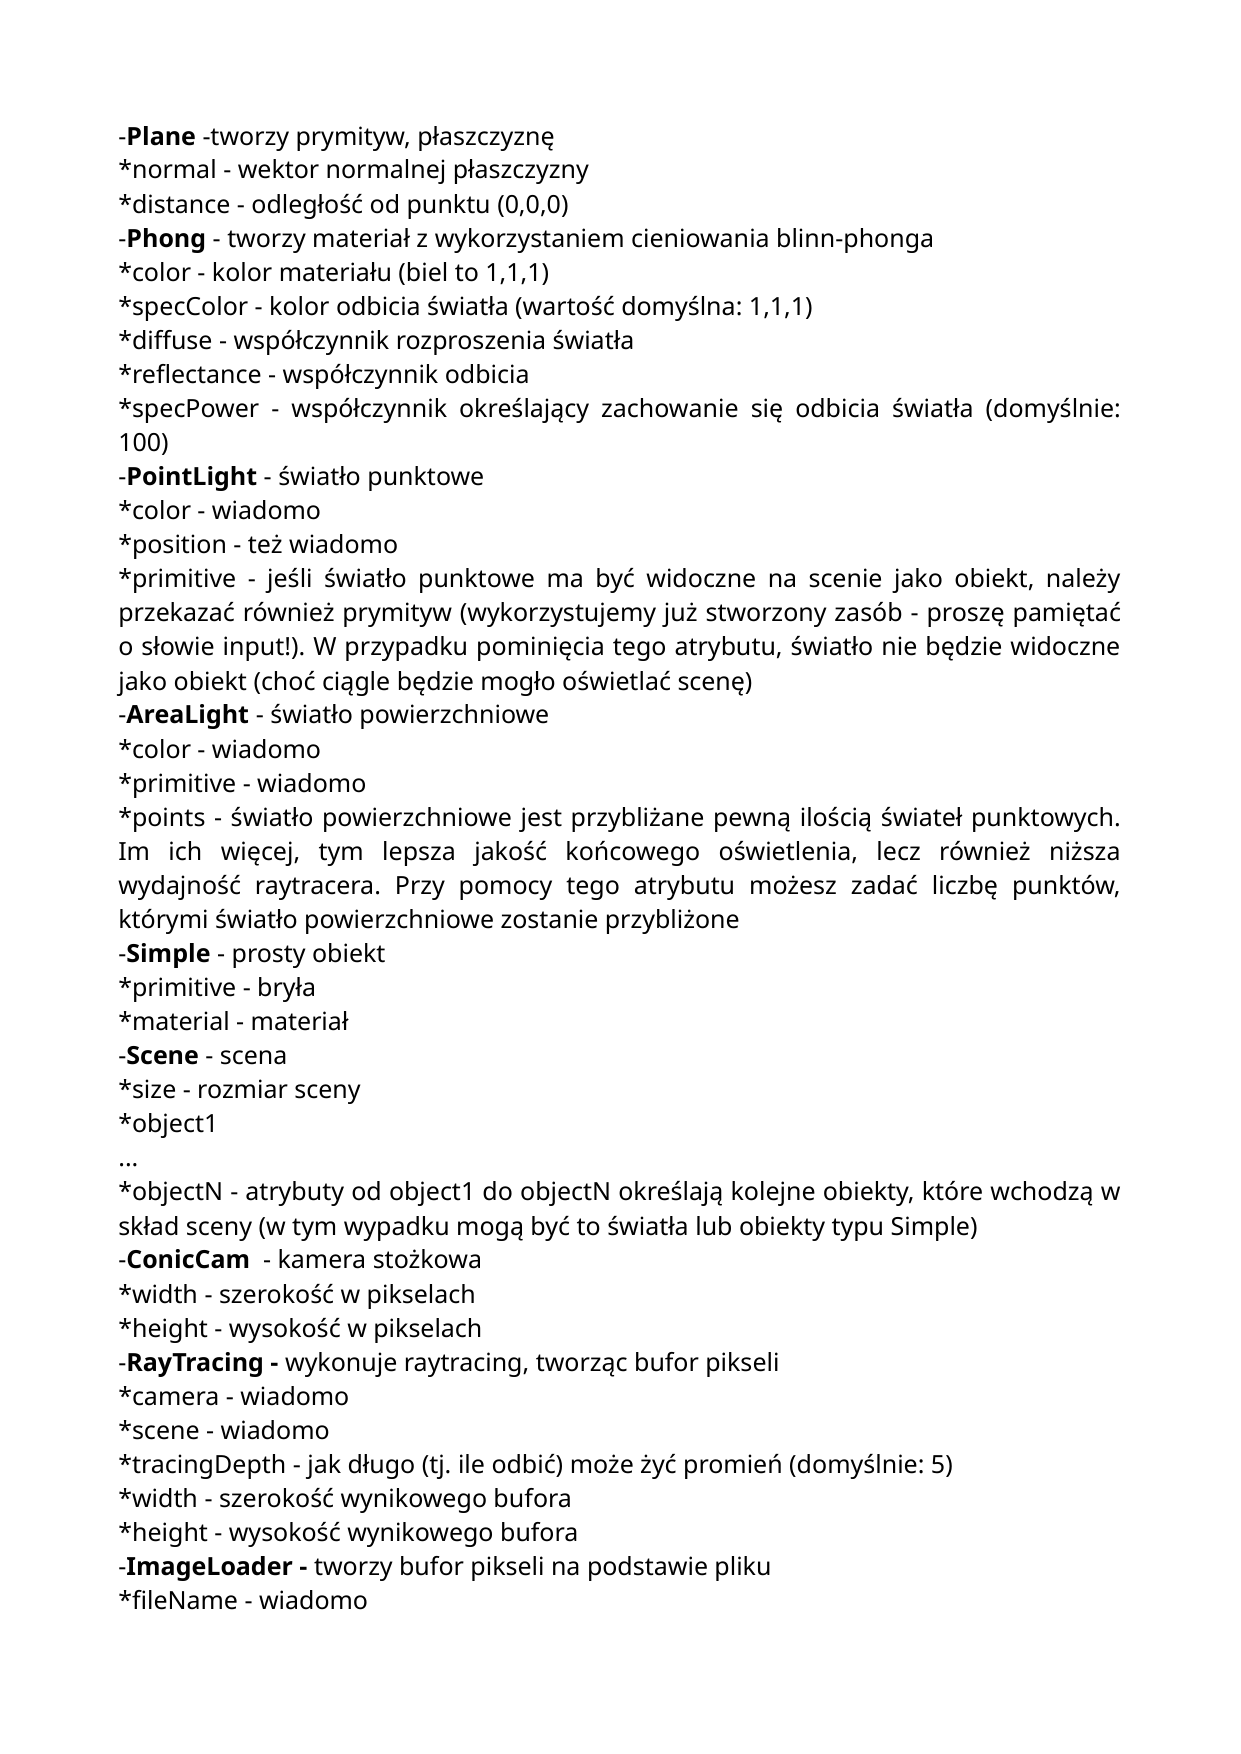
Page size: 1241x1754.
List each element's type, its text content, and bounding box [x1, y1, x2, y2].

text -AreaLight - światło powierzchniowe [118, 697, 1122, 731]
text *color - kolor materiału (biel to 1,1,1) [118, 254, 1122, 288]
text *primitive - bryła [118, 970, 1122, 1004]
text *size - rozmiar sceny [118, 1072, 1122, 1106]
text *width - szerokość wynikowego bufora [118, 1481, 1122, 1515]
text *normal - wektor normalnej płaszczyzny [118, 152, 1122, 186]
text *object1 [118, 1106, 1122, 1140]
text *points - światło powierzchniowe jest przybliżane pewną ilością świateł punktowych. Im ich więcej, tym lepsza jakość końcowego oświetlenia, lecz również niższa wydajność raytracera. Przy pomocy tego atrybutu możesz zadać liczbę punktów, którymi światło powierzchniowe zostanie przybliżone [118, 799, 1122, 936]
text *specPower - współczynnik określający zachowanie się odbicia światła (domyślnie: 100) [118, 391, 1122, 459]
text *diffuse - współczynnik rozproszenia światła [118, 322, 1122, 357]
text -Scene - scena [118, 1038, 1122, 1072]
text -RayTracing - wykonuje raytracing, tworząc bufor pikseli [118, 1344, 1122, 1378]
text *distance - odległość od punktu (0,0,0) [118, 186, 1122, 220]
text *camera - wiadomo [118, 1378, 1122, 1412]
text -Plane -tworzy prymityw, płaszczyznę [118, 118, 1122, 152]
text -Phong - tworzy materiał z wykorzystaniem cieniowania blinn-phonga [118, 220, 1122, 254]
text *primitive - wiadomo [118, 765, 1122, 799]
text *width - szerokość w pikselach [118, 1276, 1122, 1310]
text *height - wysokość w pikselach [118, 1310, 1122, 1344]
text *objectN - atrybuty od object1 do objectN określają kolejne obiekty, które wchodzą w skład sceny (w tym wypadku mogą być to światła lub obiekty typu Simple) [118, 1174, 1122, 1242]
text *primitive - jeśli światło punktowe ma być widoczne na scenie jako obiekt, należy przekazać również prymityw (wykorzystujemy już stworzony zasób - proszę pamiętać o słowie input!). W przypadku pominięcia tego atrybutu, światło nie będzie widoczne jako obiekt (choć ciągle będzie mogło oświetlać scenę) [118, 561, 1122, 697]
text *height - wysokość wynikowego bufora [118, 1515, 1122, 1549]
text -ConicCam - kamera stożkowa [118, 1242, 1122, 1276]
text ... [118, 1140, 1122, 1174]
text -ImageLoader - tworzy bufor pikseli na podstawie pliku [118, 1549, 1122, 1583]
text *specColor - kolor odbicia światła (wartość domyślna: 1,1,1) [118, 288, 1122, 322]
text *tracingDepth - jak długo (tj. ile odbić) może żyć promień (domyślnie: 5) [118, 1447, 1122, 1481]
text *position - też wiadomo [118, 527, 1122, 561]
text *scene - wiadomo [118, 1412, 1122, 1447]
text *fileName - wiadomo [118, 1583, 1122, 1617]
text *material - materiał [118, 1004, 1122, 1038]
text -PointLight - światło punktowe [118, 459, 1122, 493]
text *color - wiadomo [118, 493, 1122, 527]
text *color - wiadomo [118, 731, 1122, 765]
text -Simple - prosty obiekt [118, 936, 1122, 970]
text *reflectance - współczynnik odbicia [118, 357, 1122, 391]
